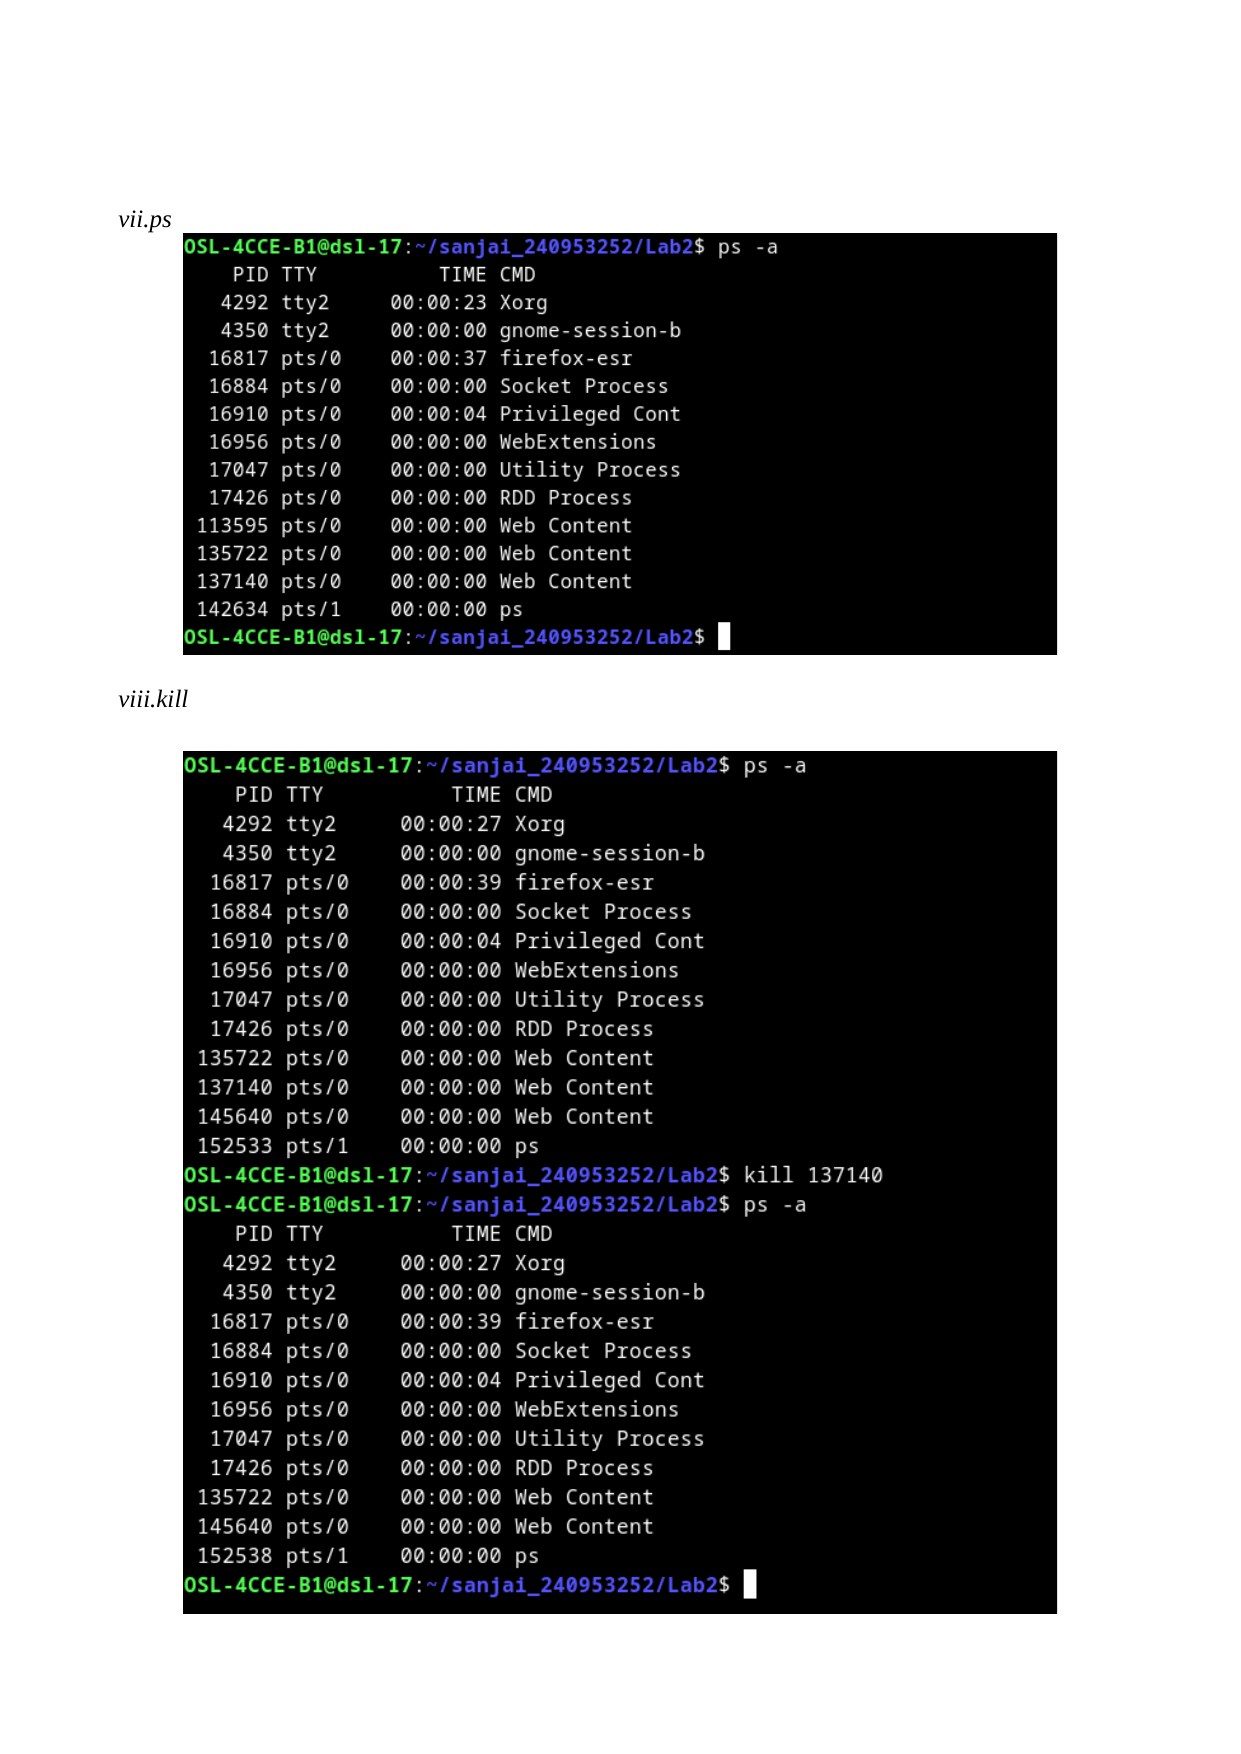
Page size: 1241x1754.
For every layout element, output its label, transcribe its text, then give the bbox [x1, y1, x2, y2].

picture [183, 751, 1058, 1614]
text viii.kill [118, 233, 992, 712]
text vii.ps [118, 204, 992, 233]
picture [183, 233, 1058, 655]
